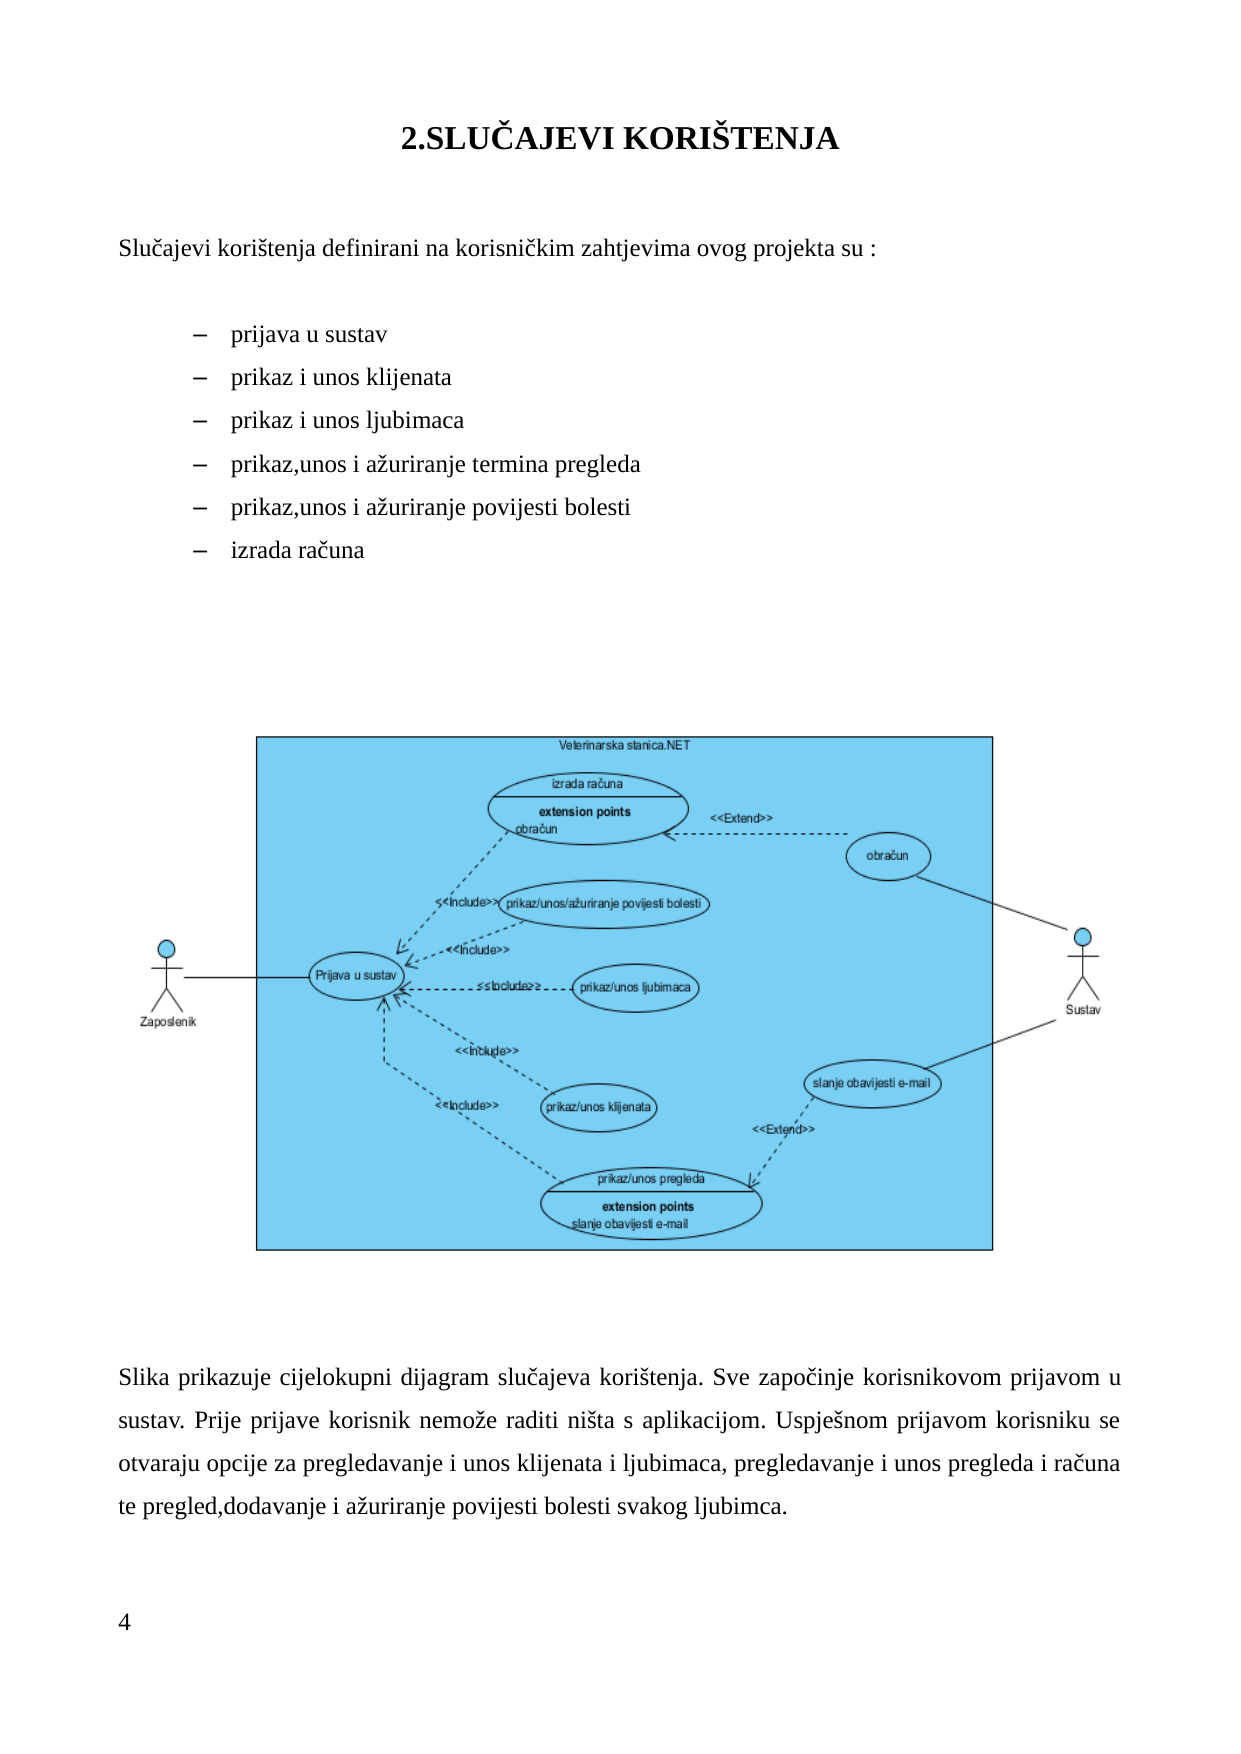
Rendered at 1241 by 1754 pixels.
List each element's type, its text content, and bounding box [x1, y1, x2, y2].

list izrada računa [193, 535, 1122, 564]
list prikaz i unos klijenata [193, 362, 1122, 391]
text 2.SLUČAJEVI KORIŠTENJA [118, 118, 1122, 156]
text [118, 621, 1122, 646]
list prikaz,unos i ažuriranje povijesti bolesti [193, 492, 1122, 521]
picture [118, 646, 1122, 1348]
list prijava u sustav [193, 319, 1122, 348]
list prikaz,unos i ažuriranje termina pregleda [193, 449, 1122, 477]
text Slučajevi korištenja definirani na korisničkim zahtjevima ovog projekta su : [118, 233, 1122, 262]
text Slika prikazuje cijelokupni dijagram slučajeva korištenja. Sve započinje korisnikovom prijavom u sustav. Prije prijave korisnik nemože raditi ništa s aplikacijom. Uspješnom prijavom korisniku se otvaraju opcije za pregledavanje i unos klijenata i ljubimaca, pregledavanje i unos pregleda i računa te pregled,dodavanje i ažuriranje povijesti bolesti svakog ljubimca. [118, 1348, 1122, 1520]
list prikaz i unos ljubimaca [193, 406, 1122, 434]
